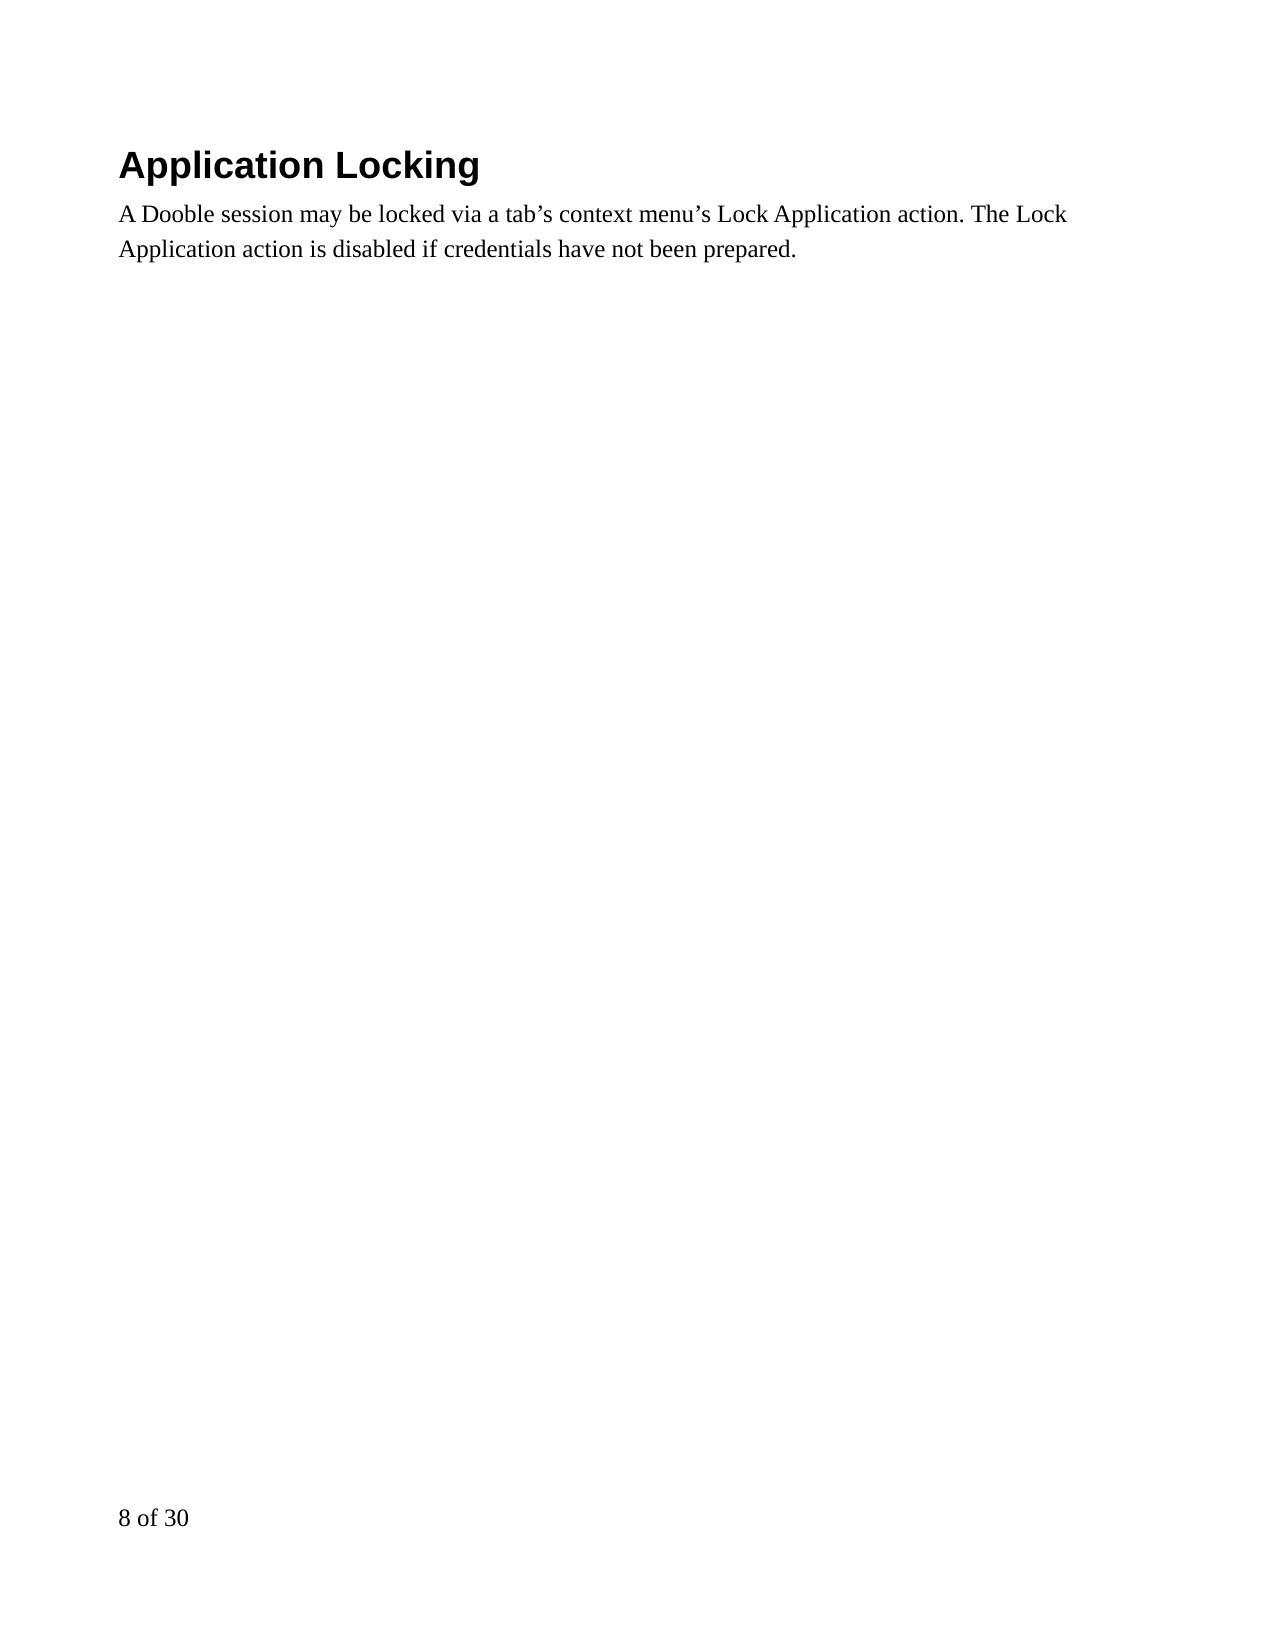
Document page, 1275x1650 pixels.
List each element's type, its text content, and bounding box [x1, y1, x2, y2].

text A Dooble session may be locked via a tab’s context menu’s Lock Application action. The Lock Application action is disabled if credentials have not been prepared. [118, 199, 1157, 262]
subtitle Application Locking [118, 143, 1157, 187]
